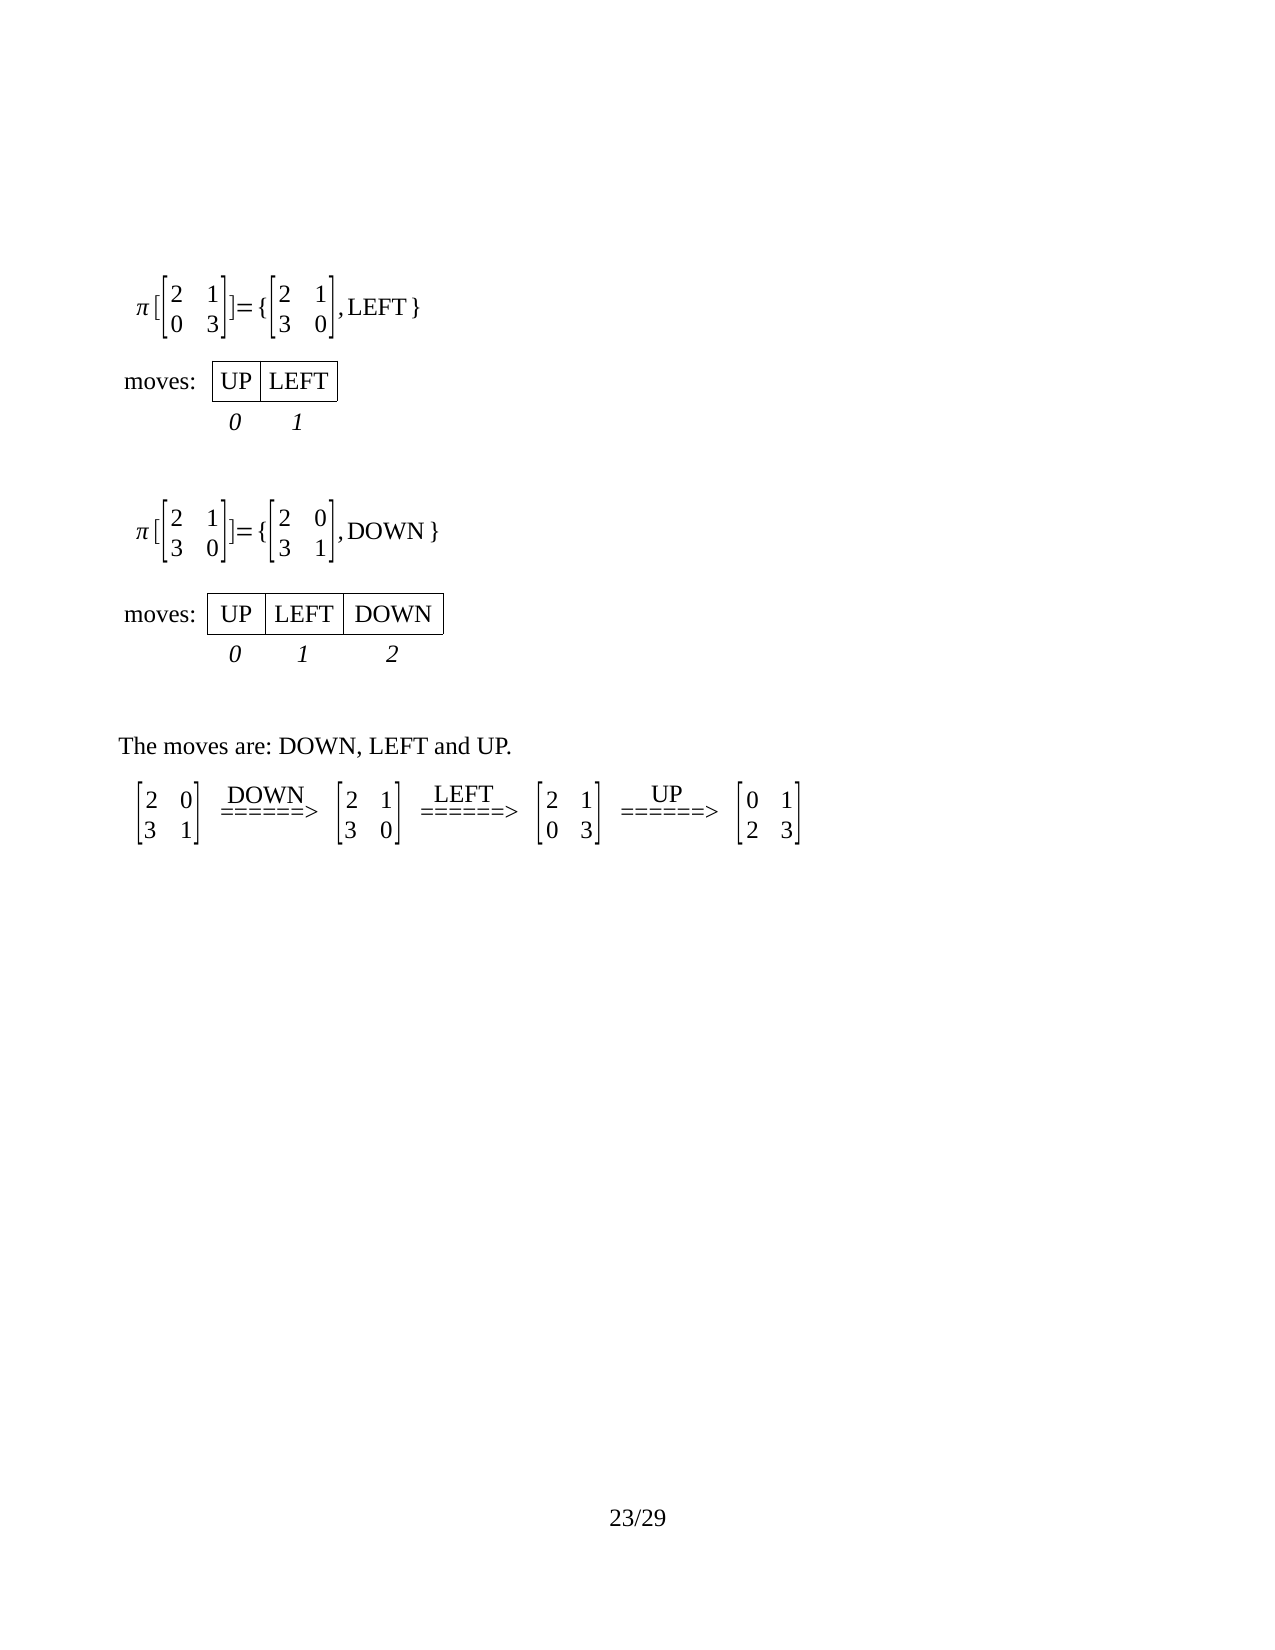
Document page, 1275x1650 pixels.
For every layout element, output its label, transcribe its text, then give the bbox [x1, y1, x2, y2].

table_cell [118, 401, 212, 441]
table_header moves: [118, 593, 207, 634]
text The moves are: DOWN, LEFT and UP. [118, 731, 1157, 760]
table_cell 1 [265, 635, 343, 674]
table_header moves: [118, 361, 212, 401]
table_cell 2 [343, 635, 443, 674]
table_header DOWN [344, 594, 443, 634]
table_header LEFT [266, 594, 343, 634]
table_header UP [213, 362, 260, 401]
table_cell 0 [212, 402, 260, 441]
table_cell 0 [207, 635, 265, 674]
text ======>======>======> [118, 781, 1157, 846]
table_cell [118, 634, 207, 674]
table_cell 1 [260, 402, 337, 441]
table_header UP [208, 594, 265, 634]
table_header LEFT [261, 362, 337, 401]
